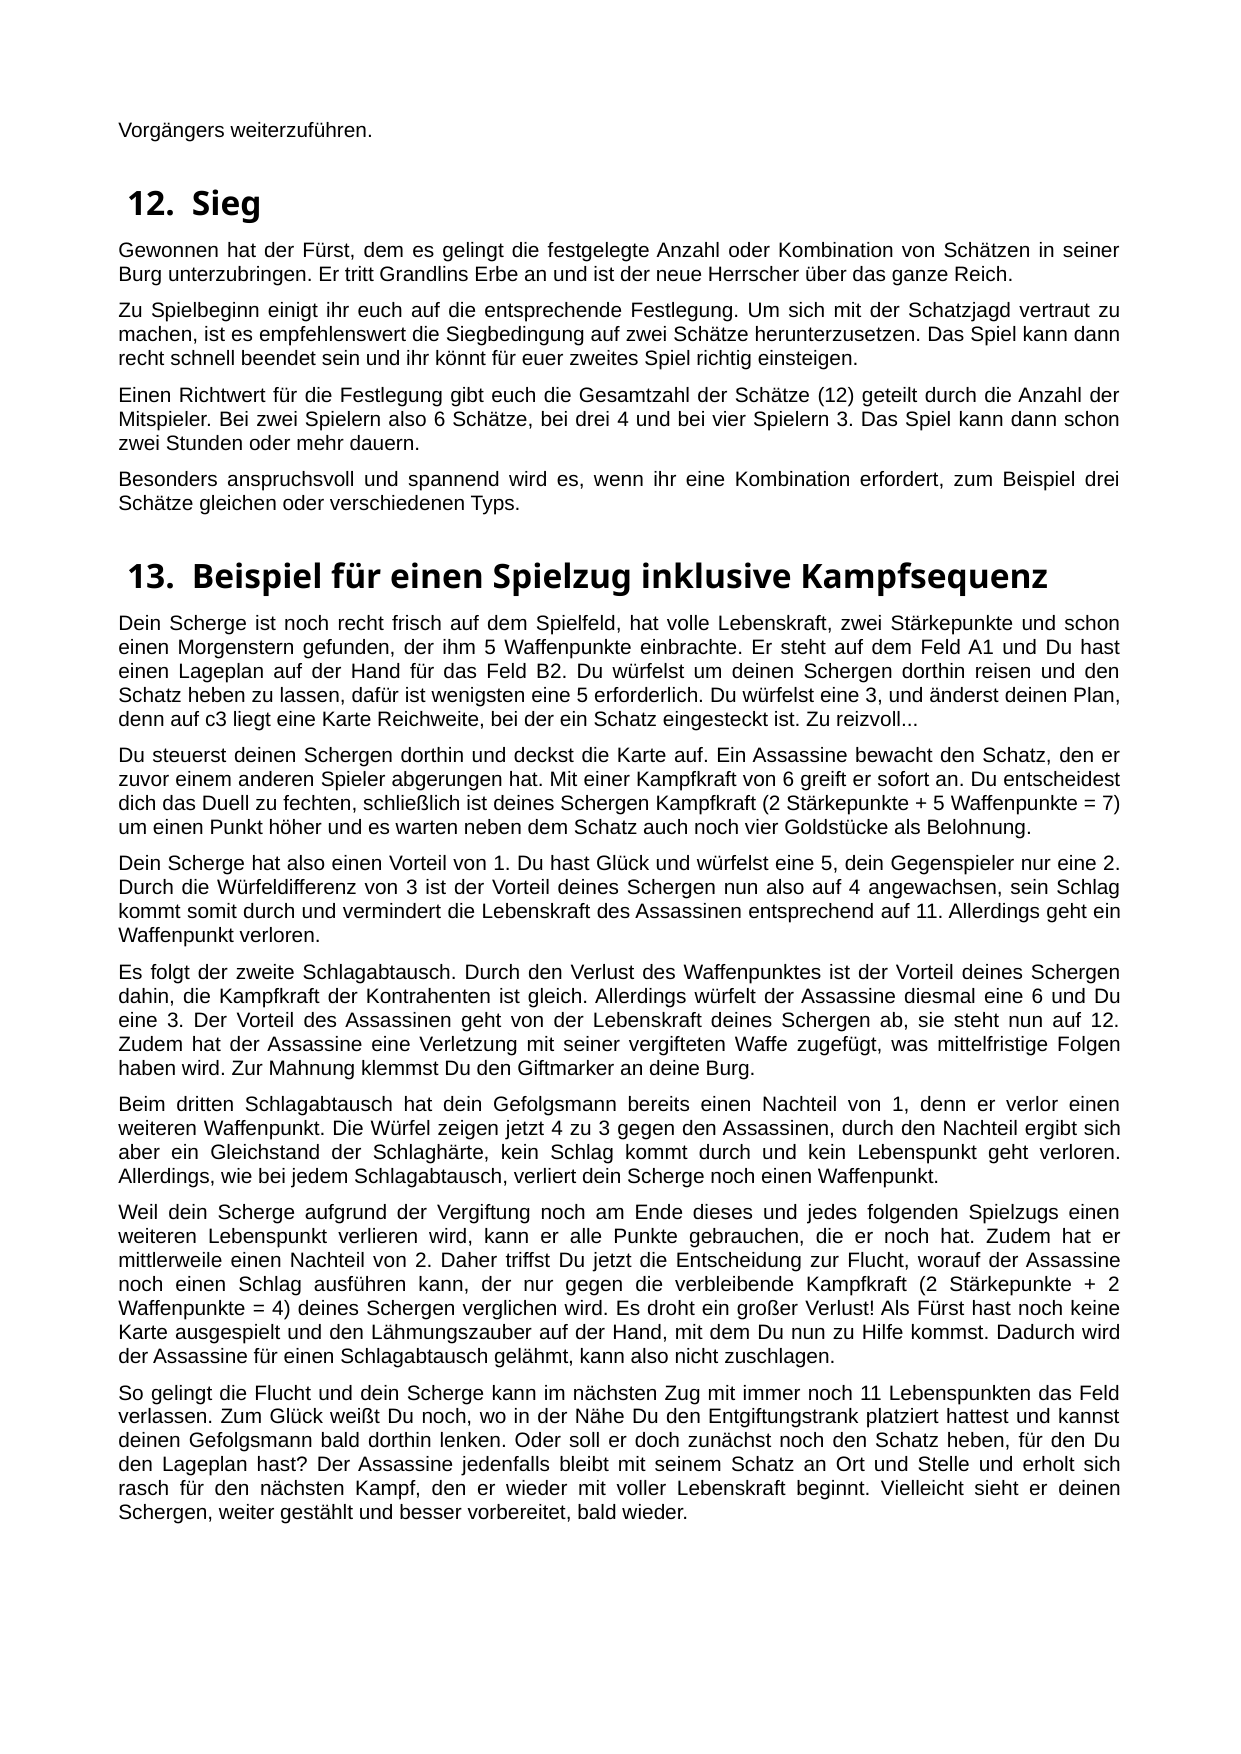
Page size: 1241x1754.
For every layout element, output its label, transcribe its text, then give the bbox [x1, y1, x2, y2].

text Gewonnen hat der Fürst, dem es gelingt die festgelegte Anzahl oder Kombination von Schätzen in seiner Burg unterzubringen. Er tritt Grandlins Erbe an und ist der neue Herrscher über das ganze Reich. [118, 238, 1122, 286]
text Weil dein Scherge aufgrund der Vergiftung noch am Ende dieses und jedes folgenden Spielzugs einen weiteren Lebenspunkt verlieren wird, kann er alle Punkte gebrauchen, die er noch hat. Zudem hat er mittlerweile einen Nachteil von 2. Daher triffst Du jetzt die Entscheidung zur Flucht, worauf der Assassine noch einen Schlag ausführen kann, der nur gegen die verbleibende Kampfkraft (2 Stärkepunkte + 2 Waffenpunkte = 4) deines Schergen verglichen wird. Es droht ein großer Verlust! Als Fürst hast noch keine Karte ausgespielt und den Lähmungszauber auf der Hand, mit dem Du nun zu Hilfe kommst. Dadurch wird der Assassine für einen Schlagabtausch gelähmt, kann also nicht zuschlagen. [118, 1200, 1122, 1368]
text Dein Scherge ist noch recht frisch auf dem Spielfeld, hat volle Lebenskraft, zwei Stärkepunkte und schon einen Morgenstern gefunden, der ihm 5 Waffenpunkte einbrachte. Er steht auf dem Feld A1 und Du hast einen Lageplan auf der Hand für das Feld B2. Du würfelst um deinen Schergen dorthin reisen und den Schatz heben zu lassen, dafür ist wenigsten eine 5 erforderlich. Du würfelst eine 3, und änderst deinen Plan, denn auf c3 liegt eine Karte Reichweite, bei der ein Schatz eingesteckt ist. Zu reizvoll... [118, 611, 1122, 730]
text Beim dritten Schlagabtausch hat dein Gefolgsmann bereits einen Nachteil von 1, denn er verlor einen weiteren Waffenpunkt. Die Würfel zeigen jetzt 4 zu 3 gegen den Assassinen, durch den Nachteil ergibt sich aber ein Gleichstand der Schlaghärte, kein Schlag kommt durch und kein Lebenspunkt geht verloren. Allerdings, wie bei jedem Schlagabtausch, verliert dein Scherge noch einen Waffenpunkt. [118, 1092, 1122, 1188]
text Besonders anspruchsvoll und spannend wird es, wenn ihr eine Kombination erfordert, zum Beispiel drei Schätze gleichen oder verschiedenen Typs. [118, 467, 1122, 515]
text Es folgt der zweite Schlagabtausch. Durch den Verlust des Waffenpunktes ist der Vorteil deines Schergen dahin, die Kampfkraft der Kontrahenten ist gleich. Allerdings würfelt der Assassine diesmal eine 6 und Du eine 3. Der Vorteil des Assassinen geht von der Lebenskraft deines Schergen ab, sie steht nun auf 12. Zudem hat der Assassine eine Verletzung mit seiner vergifteten Waffe zugefügt, was mittelfristige Folgen haben wird. Zur Mahnung klemmst Du den Giftmarker an deine Burg. [118, 959, 1122, 1079]
subtitle Beispiel für einen Spielzug inklusive Kampfsequenz [118, 552, 1122, 598]
text Zu Spielbeginn einigt ihr euch auf die entsprechende Festlegung. Um sich mit der Schatzjagd vertraut zu machen, ist es empfehlenswert die Siegbedingung auf zwei Schätze herunterzusetzen. Das Spiel kann dann recht schnell beendet sein und ihr könnt für euer zweites Spiel richtig einsteigen. [118, 298, 1122, 370]
text So gelingt die Flucht und dein Scherge kann im nächsten Zug mit immer noch 11 Lebenspunkten das Feld verlassen. Zum Glück weißt Du noch, wo in der Nähe Du den Entgiftungstrank platziert hattest und kannst deinen Gefolgsmann bald dorthin lenken. Oder soll er doch zunächst noch den Schatz heben, für den Du den Lageplan hast? Der Assassine jedenfalls bleibt mit seinem Schatz an Ort und Stelle und erholt sich rasch für den nächsten Kampf, den er wieder mit voller Lebenskraft beginnt. Vielleicht sieht er deinen Schergen, weiter gestählt und besser vorbereitet, bald wieder. [118, 1380, 1122, 1524]
subtitle Sieg [118, 179, 1122, 225]
text Dein Scherge hat also einen Vorteil von 1. Du hast Glück und würfelst eine 5, dein Gegenspieler nur eine 2. Durch die Würfeldifferenz von 3 ist der Vorteil deines Schergen nun also auf 4 angewachsen, sein Schlag kommt somit durch und vermindert die Lebenskraft des Assassinen entsprechend auf 11. Allerdings geht ein Waffenpunkt verloren. [118, 851, 1122, 947]
text Du steuerst deinen Schergen dorthin und deckst die Karte auf. Ein Assassine bewacht den Schatz, den er zuvor einem anderen Spieler abgerungen hat. Mit einer Kampfkraft von 6 greift er sofort an. Du entscheidest dich das Duell zu fechten, schließlich ist deines Schergen Kampfkraft (2 Stärkepunkte + 5 Waffenpunkte = 7) um einen Punkt höher und es warten neben dem Schatz auch noch vier Goldstücke als Belohnung. [118, 743, 1122, 839]
text Einen Richtwert für die Festlegung gibt euch die Gesamtzahl der Schätze (12) geteilt durch die Anzahl der Mitspieler. Bei zwei Spielern also 6 Schätze, bei drei 4 und bei vier Spielern 3. Das Spiel kann dann schon zwei Stunden oder mehr dauern. [118, 383, 1122, 454]
text Vorgängers weiterzuführen. [118, 118, 1122, 142]
